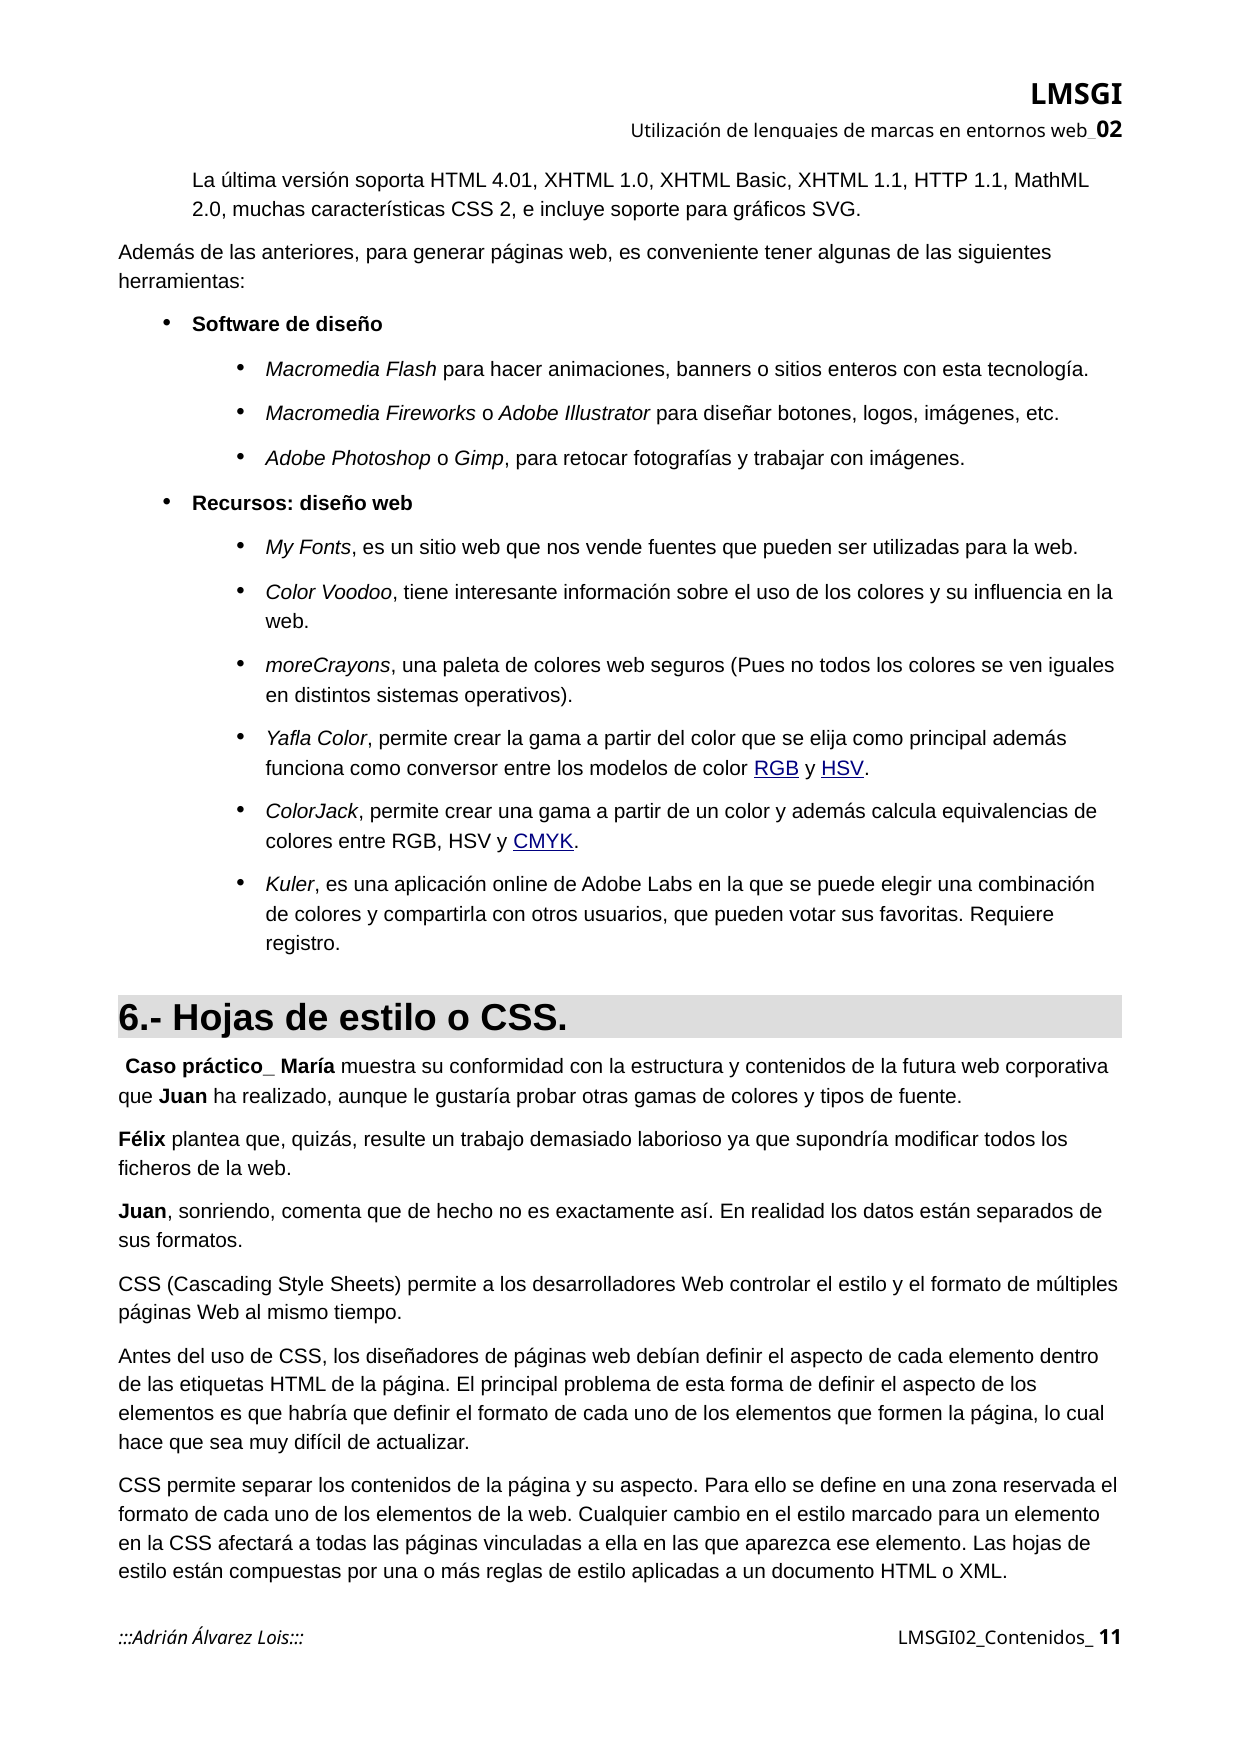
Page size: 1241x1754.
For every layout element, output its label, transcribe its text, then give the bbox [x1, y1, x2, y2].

list Adobe Photoshop o Gimp, para retocar fotografías y trabajar con imágenes. [236, 446, 1122, 471]
list Recursos: diseño web [162, 490, 1122, 515]
list Macromedia Flash para hacer animaciones, banners o sitios enteros con esta tecnología. [236, 357, 1122, 382]
text CSS (Cascading Style Sheets) permite a los desarrolladores Web controlar el estilo y el formato de múltiples páginas Web al mismo tiempo. [118, 1271, 1122, 1324]
text Antes del uso de CSS, los diseñadores de páginas web debían definir el aspecto de cada elemento dentro de las etiquetas HTML de la página. El principal problema de esta forma de definir el aspecto de los elementos es que habría que definir el formato de cada uno de los elementos que formen la página, lo cual hace que sea muy difícil de actualizar. [118, 1343, 1122, 1454]
list La última versión soporta HTML 4.01, XHTML 1.0, XHTML Basic, XHTML 1.1, HTTP 1.1, MathML 2.0, muchas características CSS 2, e incluye soporte para gráficos SVG. [162, 168, 1122, 221]
list Software de diseño [162, 312, 1122, 337]
text Juan, sonriendo, comenta que de hecho no es exactamente así. En realidad los datos están separados de sus formatos. [118, 1199, 1122, 1252]
text Caso práctico_ María muestra su conformidad con la estructura y contenidos de la futura web corporativa que Juan ha realizado, aunque le gustaría probar otras gamas de colores y tipos de fuente. [118, 1050, 1122, 1108]
text CSS permite separar los contenidos de la página y su aspecto. Para ello se define en una zona reservada el formato de cada uno de los elementos de la web. Cualquier cambio en el estilo marcado para un elemento en la CSS afectará a todas las páginas vinculadas a ella en las que aparezca ese elemento. Las hojas de estilo están compuestas por una o más reglas de estilo aplicadas a un documento HTML o XML. [118, 1473, 1122, 1583]
list Yafla Color, permite crear la gama a partir del color que se elija como principal además funciona como conversor entre los modelos de color RGB y HSV. [236, 726, 1122, 779]
list Kuler, es una aplicación online de Adobe Labs en la que se puede elegir una combinación de colores y compartirla con otros usuarios, que pueden votar sus favoritas. Requiere registro. [236, 872, 1122, 954]
text Además de las anteriores, para generar páginas web, es conveniente tener algunas de las siguientes herramientas: [118, 240, 1122, 293]
list Color Voodoo, tiene interesante información sobre el uso de los colores y su influencia en la web. [236, 579, 1122, 633]
list moreCrayons, una paleta de colores web seguros (Pues no todos los colores se ven iguales en distintos sistemas operativos). [236, 653, 1122, 706]
list My Fonts, es un sitio web que nos vende fuentes que pueden ser utilizadas para la web. [236, 535, 1122, 560]
list ColorJack, permite crear una gama a partir de un color y además calcula equivalencias de colores entre RGB, HSV y CMYK. [236, 799, 1122, 853]
subtitle 6.- Hojas de estilo o CSS. [118, 995, 1122, 1038]
text Félix plantea que, quizás, resulte un trabajo demasiado laborioso ya que supondría modificar todos los ficheros de la web. [118, 1127, 1122, 1180]
list Macromedia Fireworks o Adobe Illustrator para diseñar botones, logos, imágenes, etc. [236, 401, 1122, 426]
